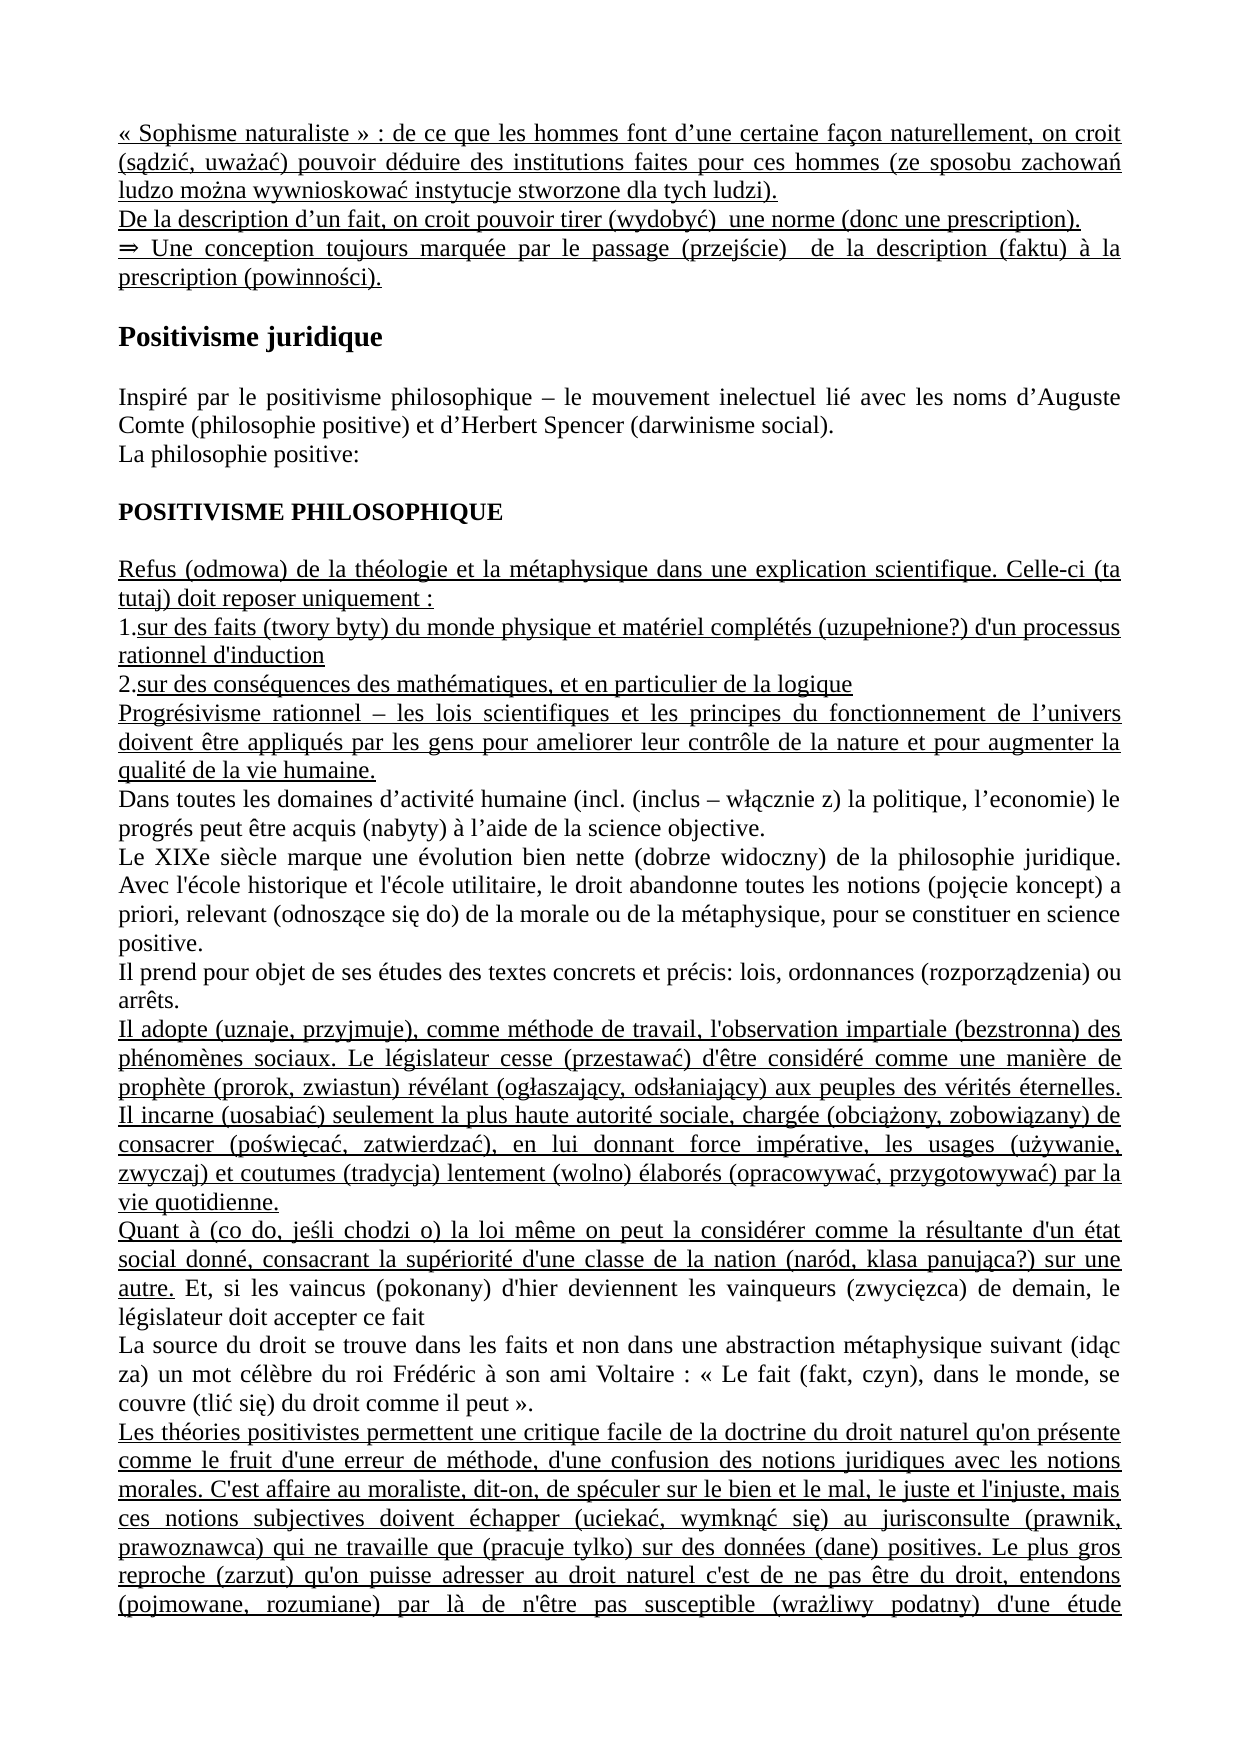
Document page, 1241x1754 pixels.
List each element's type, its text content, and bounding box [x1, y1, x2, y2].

text Dans toutes les domaines d’activité humaine (incl. (inclus – włącznie z) la politique, l’economie) le progrés peut être acquis (nabyty) à l’aide de la science objective. [118, 784, 1122, 842]
text « Sophisme naturaliste » : de ce que les hommes font d’une certaine façon naturellement, on croit [118, 118, 1122, 143]
text La source du droit se trouve dans les faits et non dans une abstraction métaphysique suivant (idąc za) un mot célèbre du roi Frédéric à son ami Voltaire : « Le fait (fakt, czyn), dans le monde, se couvre (tlić się) du droit comme il peut ». [118, 1330, 1122, 1417]
text phénomènes sociaux. Le législateur cesse (przestawać) d'être considéré comme une manière de [118, 1041, 1122, 1068]
text reproche (zarzut) qu'on puisse adresser au droit naturel c'est de ne pas être du droit, entendons (pojmowane, rozumiane) par là de n'être pas susceptible (wrażliwy podatny) d'une étude [118, 1558, 1122, 1614]
text morales. C'est affaire au moraliste, dit-on, de spéculer sur le bien et le mal, le juste et l'injuste, mais ces notions subjectives doivent échapper (uciekać, wymknąć się) au jurisconsulte (prawnik, [118, 1472, 1122, 1528]
text Positivisme juridique [118, 319, 1122, 353]
text doivent être appliqués par les gens pour ameliorer leur contrôle de la nature et pour augmenter la qualité de la vie humaine. [118, 724, 1122, 784]
text vie quotidienne. [118, 1184, 1122, 1215]
text (sądzić, uważać) pouvoir déduire des institutions faites pour ces hommes (ze sposobu zachowań [118, 144, 1122, 172]
text social donné, consacrant la supériorité d'une classe de la nation (naród, klasa panująca?) sur une [118, 1242, 1122, 1269]
text prophète (prorok, zwiastun) révélant (ogłaszający, odsłaniający) aux peuples des vérités éternelles. [118, 1069, 1122, 1097]
text Refus (odmowa) de la théologie et la métaphysique dans une explication scientifique. Celle-ci (ta tutaj) doit reposer uniquement : [118, 554, 1122, 612]
list sur des conséquences des mathématiques, et en particulier de la logique [118, 669, 1122, 698]
text POSITIVISME PHILOSOPHIQUE [118, 497, 1122, 525]
text La philosophie positive: [118, 439, 1122, 468]
text Il adopte (uznaje, przyjmuje), comme méthode de travail, l'observation impartiale (bezstronna) des [118, 1014, 1122, 1039]
text De la description d’un fait, on croit pouvoir tirer (wydobyć) une norme (donc une prescription). [118, 204, 1122, 233]
text Le XIXe siècle marque une évolution bien nette (dobrze widoczny) de la philosophie juridique. Avec l'école historique et l'école utilitaire, le droit abandonne toutes les notions (pojęcie koncept) a priori, relevant (odnoszące się do) de la morale ou de la métaphysique, pour se constituer en science positive. [118, 842, 1122, 957]
text Il incarne (uosabiać) seulement la plus haute autorité sociale, chargée (obciążony, zobowiązany) de consacrer (poświęcać, zatwierdzać), en lui donnant force impérative, les usages (używanie, [118, 1098, 1122, 1154]
text Il prend pour objet de ses études des textes concrets et précis: lois, ordonnances (rozporządzenia) ou arrêts. [118, 957, 1122, 1014]
text Progrésivisme rationnel – les lois scientifiques et les principes du fonctionnement de l’univers [118, 698, 1122, 723]
text Inspiré par le positivisme philosophique – le mouvement inelectuel lié avec les noms d’Auguste Comte (philosophie positive) et d’Herbert Spencer (darwinisme social). [118, 382, 1122, 439]
text Les théories positivistes permettent une critique facile de la doctrine du droit naturel qu'on présente comme le fruit d'une erreur de méthode, d'une confusion des notions juridiques avec les notions [118, 1417, 1122, 1470]
text ⇒ Une conception toujours marquée par le passage (przejście) de la description (faktu) à la prescription (powinności). [118, 233, 1122, 291]
text Quant à (co do, jeśli chodzi o) la loi même on peut la considérer comme la résultante d'un état [118, 1215, 1122, 1240]
text prawoznawca) qui ne travaille que (pracuje tylko) sur des données (dane) positives. Le plus gros [118, 1529, 1122, 1557]
text ludzo można wywnioskować instytucje stworzone dla tych ludzi). [118, 173, 1122, 204]
list sur des faits (twory byty) du monde physique et matériel complétés (uzupełnione?) d'un processus rationnel d'induction [118, 612, 1122, 669]
text zwyczaj) et coutumes (tradycja) lentement (wolno) élaborés (opracowywać, przygotowywać) par la [118, 1156, 1122, 1183]
text autre. Et, si les vaincus (pokonany) d'hier deviennent les vainqueurs (zwycięzca) de demain, le législateur doit accepter ce fait [118, 1271, 1122, 1330]
